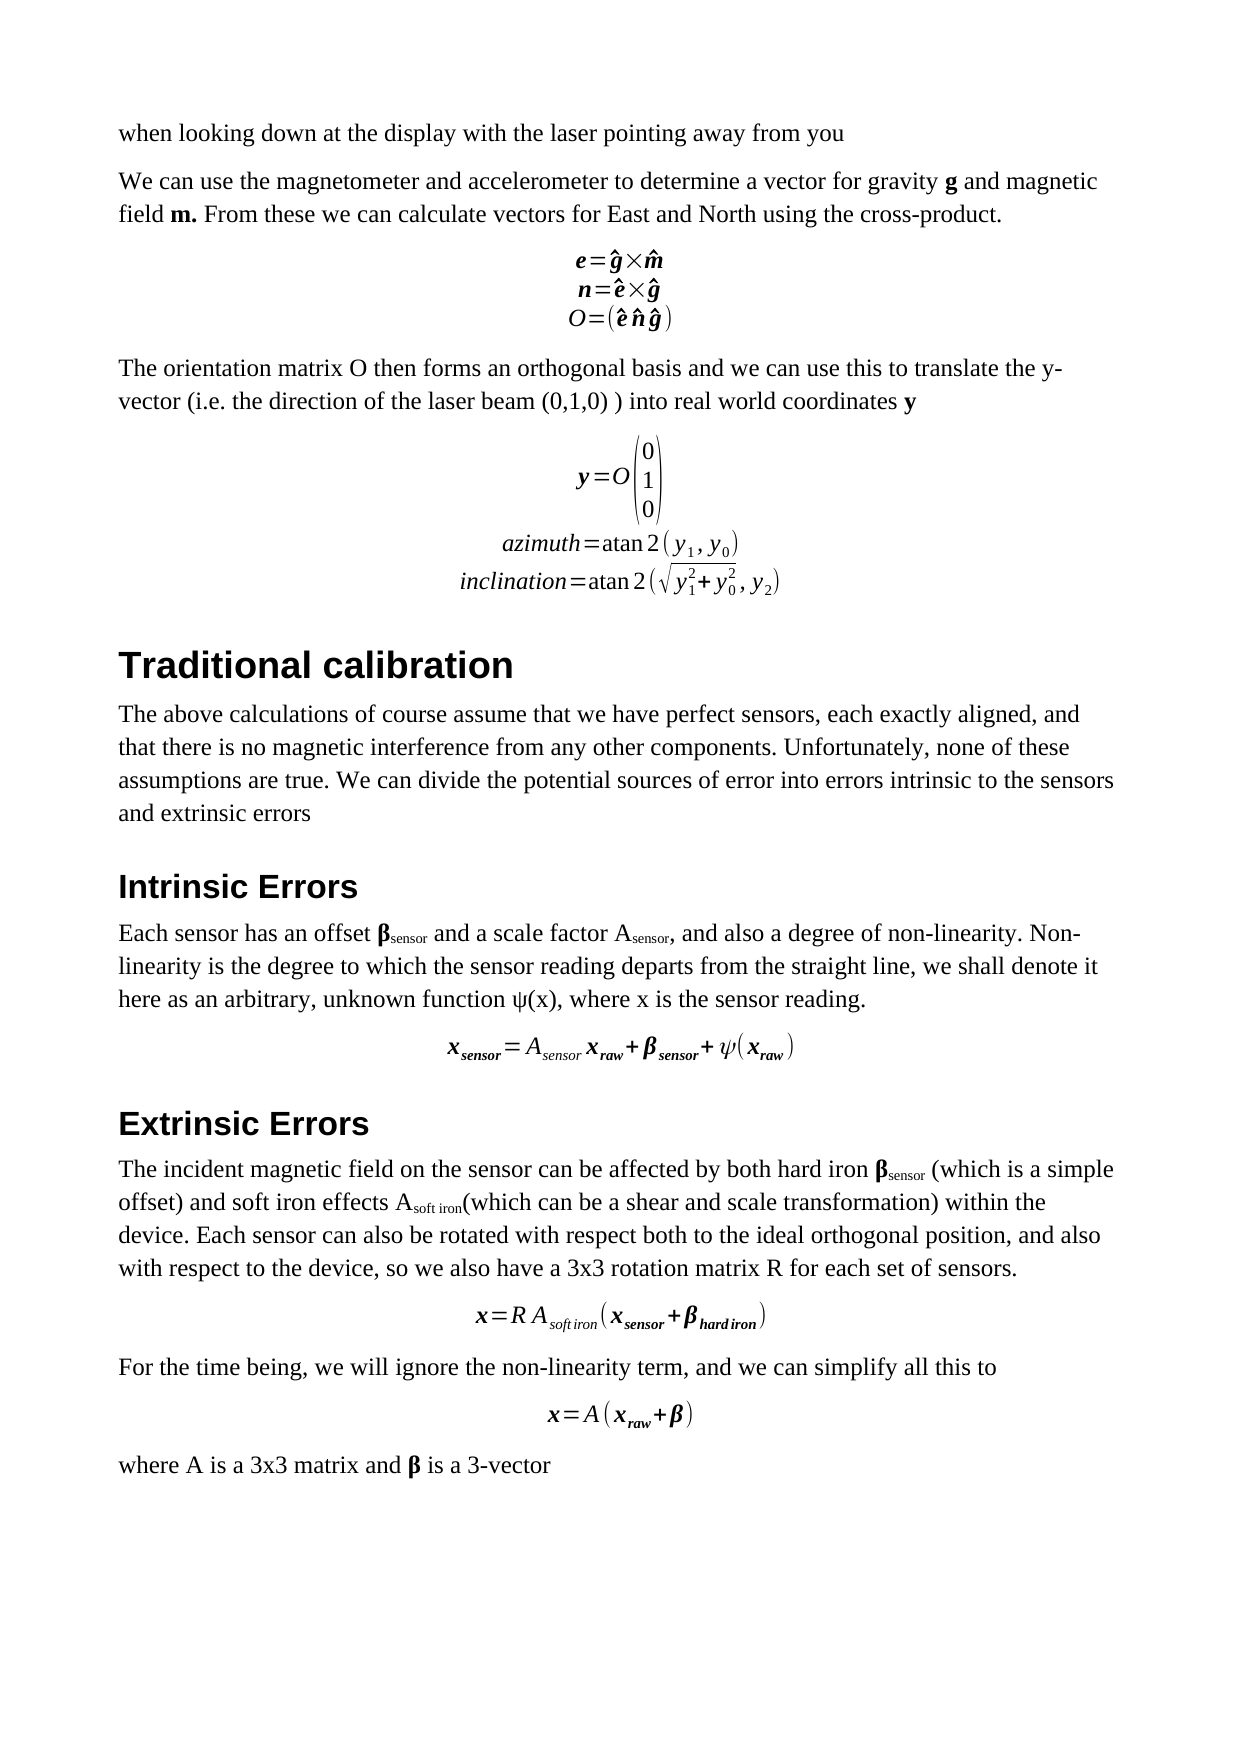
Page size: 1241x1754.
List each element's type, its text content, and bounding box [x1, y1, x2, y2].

text The orientation matrix O then forms an orthogonal basis and we can use this to translate the y-vector (i.e. the direction of the laser beam (0,1,0) ) into real world coordinates y [118, 353, 1122, 414]
text Each sensor has an offset βsensor and a scale factor Asensor, and also a degree of non-linearity. Non-linearity is the degree to which the sensor reading departs from the straight line, we shall denote it here as an arbitrary, unknown function ψ(x), where x is the sensor reading. [118, 918, 1122, 1013]
text The above calculations of course assume that we have perfect sensors, each exactly aligned, and that there is no magnetic interference from any other components. Unfortunately, none of these assumptions are true. We can divide the potential sources of error into errors intrinsic to the sensors and extrinsic errors [118, 699, 1122, 827]
text For the time being, we will ignore the non-linearity term, and we can simplify all this to [118, 1352, 1122, 1381]
text when looking down at the display with the laser pointing away from you [118, 118, 1122, 147]
text where A is a 3x3 matrix and β is a 3-vector [118, 1450, 1122, 1479]
text We can use the magnetometer and accelerometer to determine a vector for gravity g and magnetic field m. From these we can calculate vectors for East and North using the cross-product. [118, 166, 1122, 227]
text The incident magnetic field on the sensor can be affected by both hard iron βsensor (which is a simple offset) and soft iron effects Asoft iron(which can be a shear and scale transformation) within the device. Each sensor can also be rotated with respect both to the ideal orthogonal position, and also with respect to the device, so we also have a 3x3 rotation matrix R for each set of sensors. [118, 1154, 1122, 1282]
subtitle Extrinsic Errors [118, 1103, 1122, 1142]
subtitle Intrinsic Errors [118, 867, 1122, 906]
subtitle Traditional calibration [118, 643, 1122, 687]
